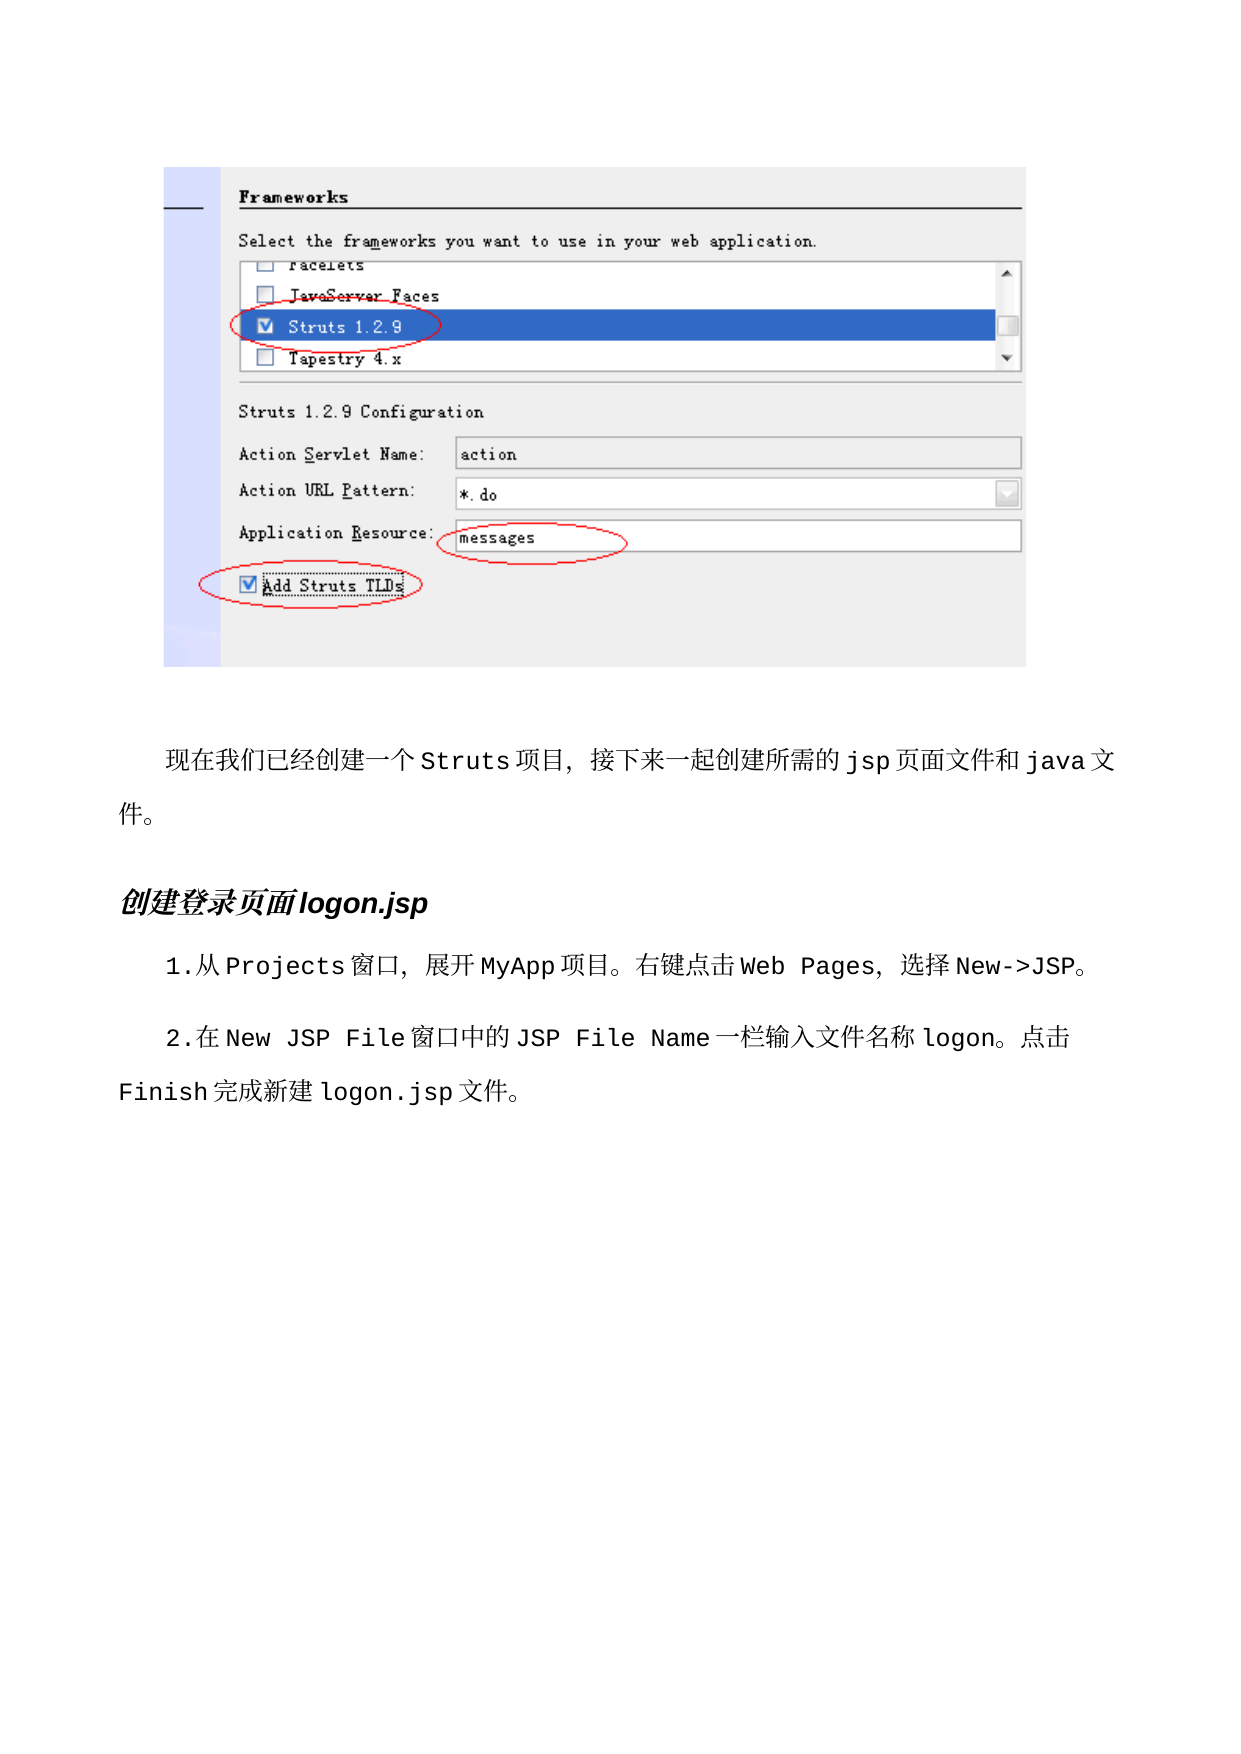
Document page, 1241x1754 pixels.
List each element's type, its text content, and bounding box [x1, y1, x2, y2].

text 现在我们已经创建一个Struts项目，接下来一起创建所需的jsp页面文件和java文件。 [118, 741, 1122, 831]
picture [163, 167, 1027, 667]
subtitle 创建登录页面logon.jsp [118, 879, 1122, 921]
text 2.在New JSP File窗口中的JSP File Name一栏输入文件名称logon。点击Finish完成新建logon.jsp文件。 [118, 1018, 1122, 1108]
text 1.从Projects窗口，展开MyApp项目。右键点击Web Pages，选择New->JSP。 [118, 946, 1122, 982]
